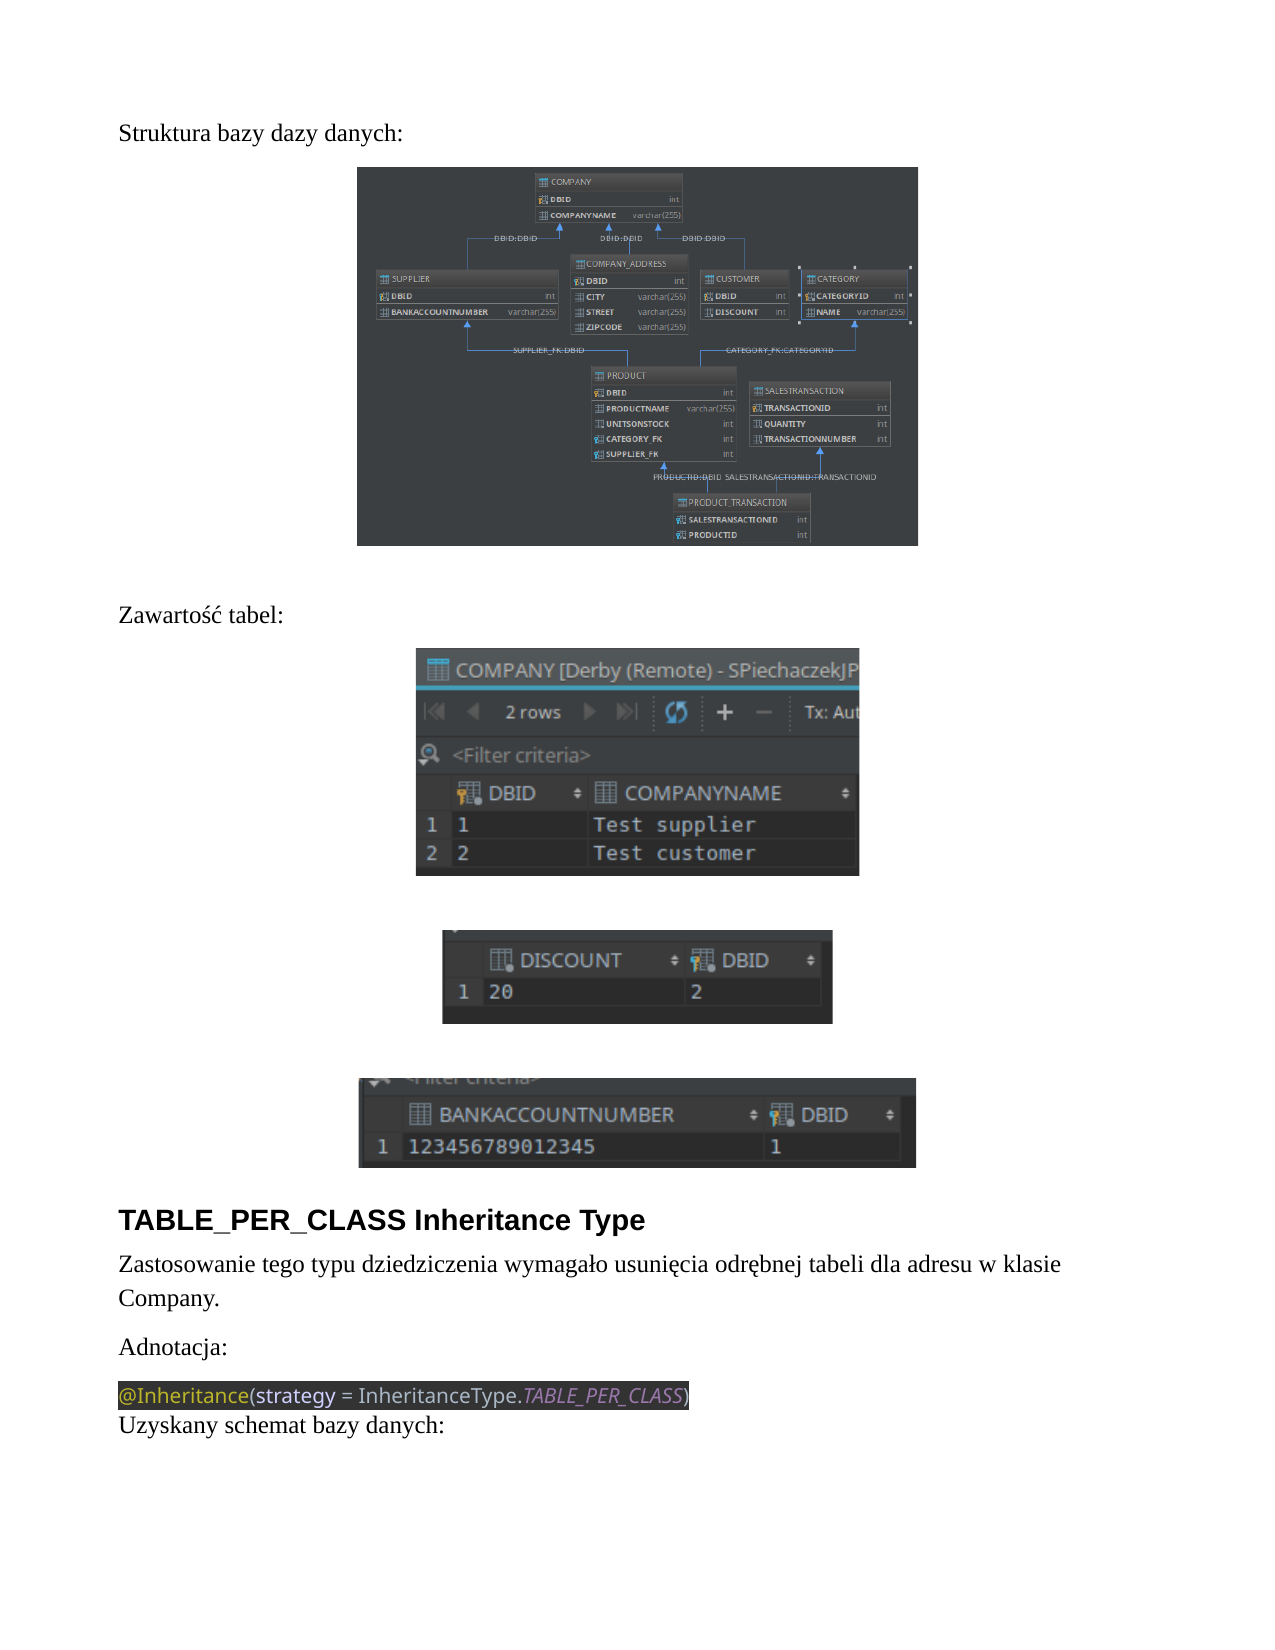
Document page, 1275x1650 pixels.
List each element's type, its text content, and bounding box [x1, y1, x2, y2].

picture [415, 648, 860, 876]
text Adnotacja: [118, 1332, 1157, 1361]
subtitle TABLE_PER_CLASS Inheritance Type [118, 1203, 1157, 1236]
text Struktura bazy dazy danych: [118, 118, 1157, 147]
picture [358, 1078, 917, 1168]
picture [442, 930, 833, 1024]
text Uzyskany schemat bazy danych: [118, 1410, 1157, 1439]
text Zastosowanie tego typu dziedziczenia wymagało usunięcia odrębnej tabeli dla adresu w klasie Company. [118, 1249, 1157, 1312]
text @Inheritance(strategy = InheritanceType.TABLE_PER_CLASS) [118, 1381, 1157, 1410]
text Zawartość tabel: [118, 600, 1157, 629]
picture [357, 167, 919, 546]
